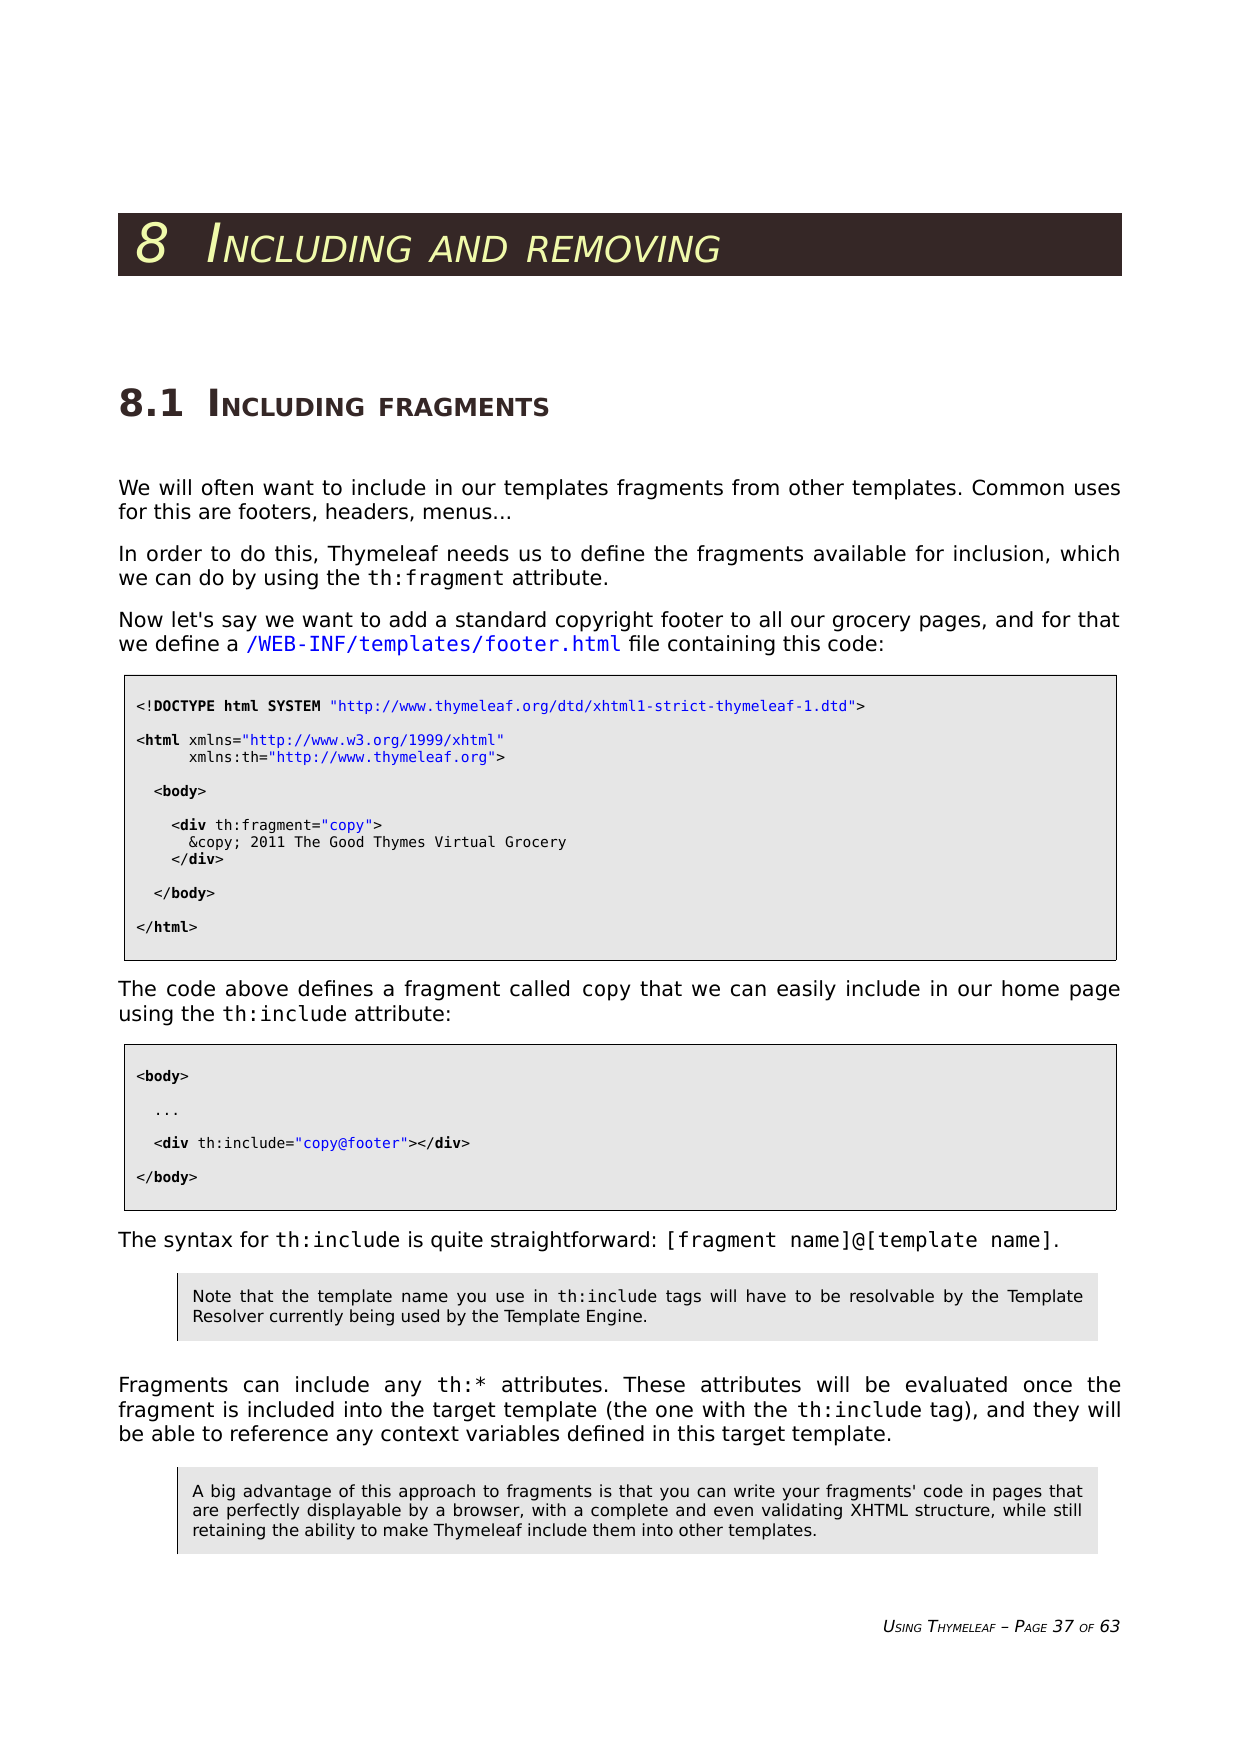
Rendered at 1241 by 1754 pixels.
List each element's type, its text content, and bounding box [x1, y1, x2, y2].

text We will often want to include in our templates fragments from other templates. Common uses for this are footers, headers, menus... [118, 476, 1122, 524]
text Now let's say we want to add a standard copyright footer to all our grocery pages, and for that we define a /WEB-INF/templates/footer.html file containing this code: [118, 608, 1122, 657]
text A big advantage of this approach to fragments is that you can write your fragments' code in pages that are perfectly displayable by a browser, with a complete and even validating XHTML structure, while still retaining the ability to make Thymeleaf include them into other templates. [178, 1467, 1098, 1554]
text Fragments can include any th:* attributes. These attributes will be evaluated once the fragment is included into the target template (the one with the th:include tag), and they will be able to reference any context variables defined in this target template. [118, 1373, 1122, 1446]
text The code above defines a fragment called copy that we can easily include in our home page using the th:include attribute: [118, 977, 1122, 1026]
text <body> ... <div th:include="copy@footer"></div> </body> [125, 1045, 1116, 1210]
subtitle Including and removing [118, 213, 1122, 276]
subtitle Including fragments [118, 382, 1122, 426]
text <!DOCTYPE html SYSTEM "http://www.thymeleaf.org/dtd/xhtml1-strict-thymeleaf-1.dtd"> <html xmlns="http://www.w3.org/1999/xhtml" xmlns:th="http://www.thymeleaf.org"> <body> <div th:fragment="copy"> &copy; 2011 The Good Thymes Virtual Grocery </div> </body> </html> [125, 676, 1116, 960]
text In order to do this, Thymeleaf needs us to define the fragments available for inclusion, which we can do by using the th:fragment attribute. [118, 542, 1122, 591]
text The syntax for th:include is quite straightforward: [fragment name]@[template name]. [118, 1228, 1122, 1252]
text Note that the template name you use in th:include tags will have to be resolvable by the Template Resolver currently being used by the Template Engine. [178, 1273, 1098, 1341]
